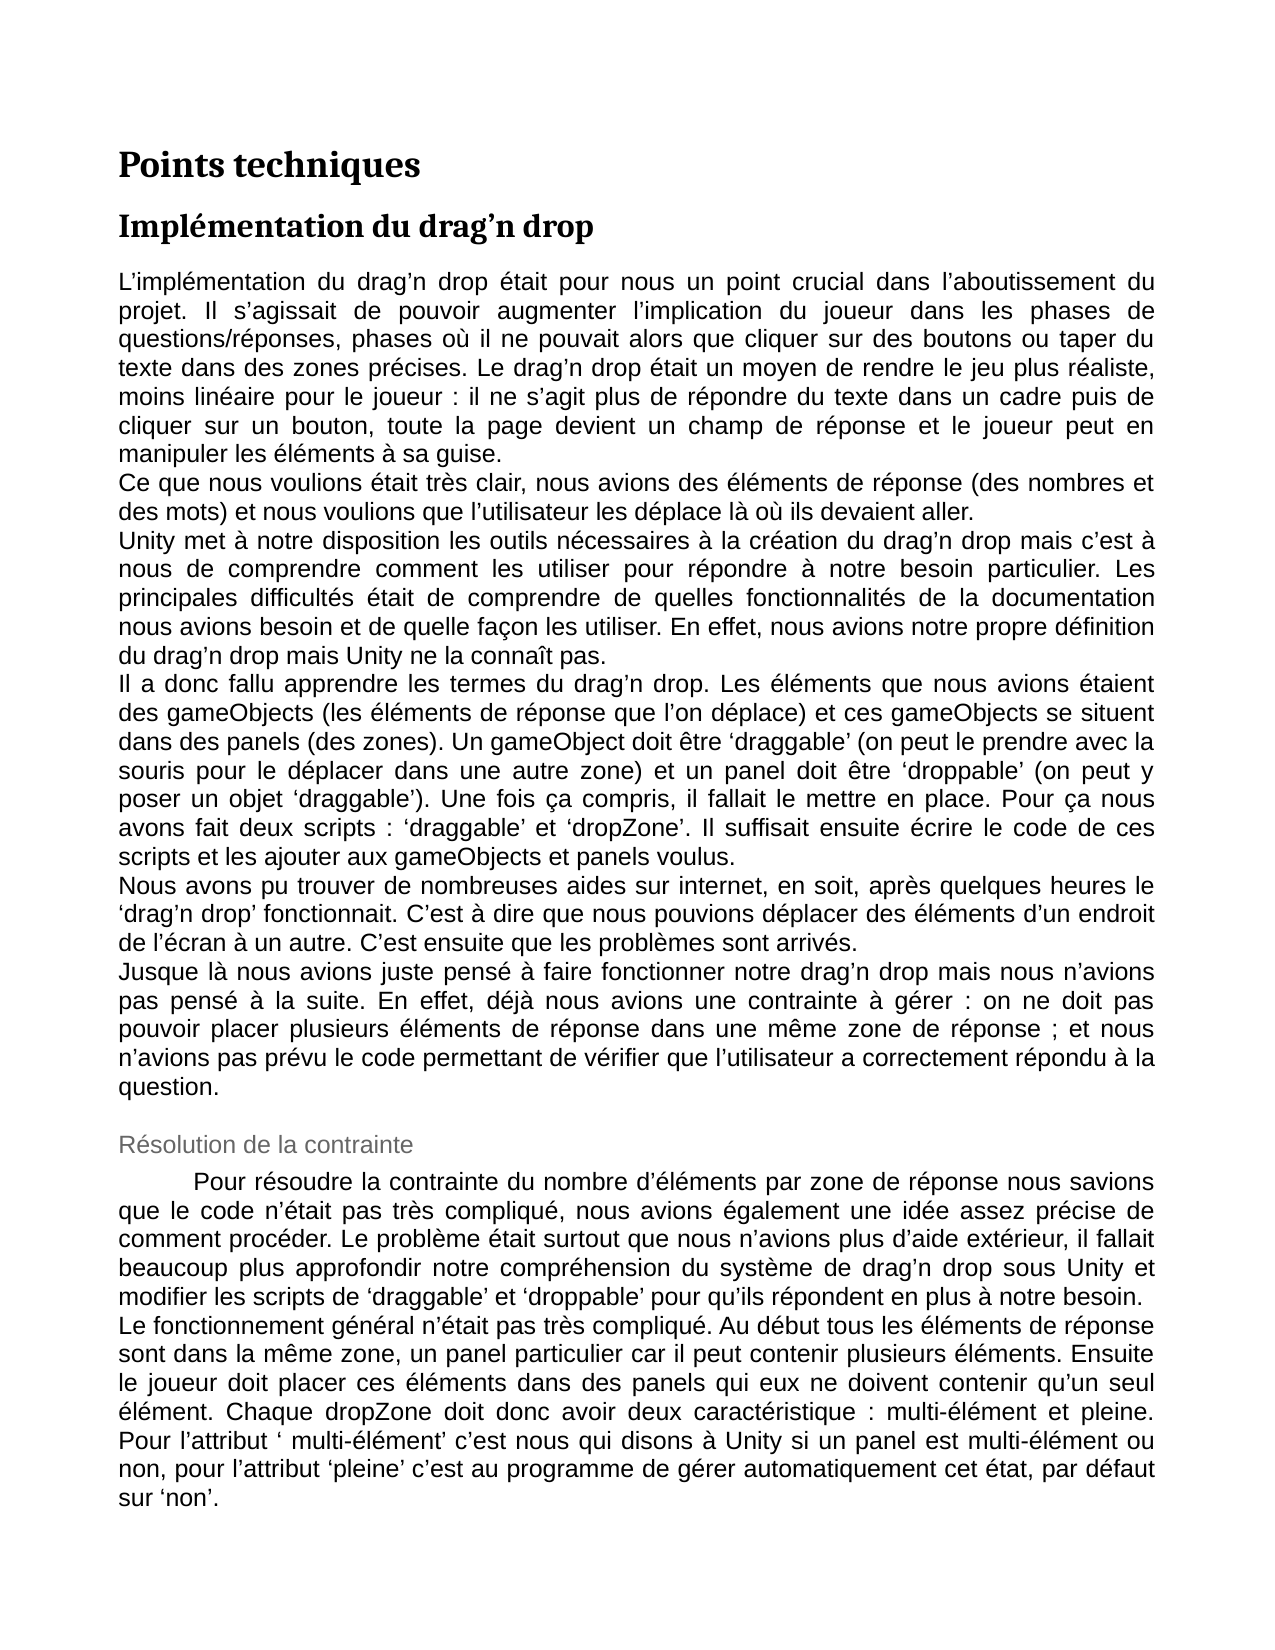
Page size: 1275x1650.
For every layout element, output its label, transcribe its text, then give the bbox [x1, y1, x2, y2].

subtitle Points techniques [118, 143, 1157, 187]
text Nous avons pu trouver de nombreuses aides sur internet, en soit, après quelques heures le ‘drag’n drop’ fonctionnait. C’est à dire que nous pouvions déplacer des éléments d’un endroit de l’écran à un autre. C’est ensuite que les problèmes sont arrivés. [118, 871, 1157, 957]
text Ce que nous voulions était très clair, nous avions des éléments de réponse (des nombres et des mots) et nous voulions que l’utilisateur les déplace là où ils devaient aller. [118, 468, 1157, 526]
text L’implémentation du drag’n drop était pour nous un point crucial dans l’aboutissement du projet. Il s’agissait de pouvoir augmenter l’implication du joueur dans les phases de questions/réponses, phases où il ne pouvait alors que cliquer sur des boutons ou taper du texte dans des zones précises. Le drag’n drop était un moyen de rendre le jeu plus réaliste, moins linéaire pour le joueur : il ne s’agit plus de répondre du texte dans un cadre puis de cliquer sur un bouton, toute la page devient un champ de réponse et le joueur peut en manipuler les éléments à sa guise. [118, 267, 1157, 468]
text Jusque là nous avions juste pensé à faire fonctionner notre drag’n drop mais nous n’avions pas pensé à la suite. En effet, déjà nous avions une contrainte à gérer : on ne doit pas pouvoir placer plusieurs éléments de réponse dans une même zone de réponse ; et nous n’avions pas prévu le code permettant de vérifier que l’utilisateur a correctement répondu à la question. [118, 957, 1157, 1101]
text Pour résoudre la contrainte du nombre d’éléments par zone de réponse nous savions que le code n’était pas très compliqué, nous avions également une idée assez précise de comment procéder. Le problème était surtout que nous n’avions plus d’aide extérieur, il fallait beaucoup plus approfondir notre compréhension du système de drag’n drop sous Unity et modifier les scripts de ‘draggable’ et ‘droppable’ pour qu’ils répondent en plus à notre besoin. [118, 1167, 1157, 1311]
text Le fonctionnement général n’était pas très compliqué. Au début tous les éléments de réponse sont dans la même zone, un panel particulier car il peut contenir plusieurs éléments. Ensuite le joueur doit placer ces éléments dans des panels qui eux ne doivent contenir qu’un seul élément. Chaque dropZone doit donc avoir deux caractéristique : multi-élément et pleine. Pour l’attribut ‘ multi-élément’ c’est nous qui disons à Unity si un panel est multi-élément ou non, pour l’attribut ‘pleine’ c’est au programme de gérer automatiquement cet état, par défaut sur ‘non’. [118, 1311, 1157, 1512]
text Il a donc fallu apprendre les termes du drag’n drop. Les éléments que nous avions étaient des gameObjects (les éléments de réponse que l’on déplace) et ces gameObjects se situent dans des panels (des zones). Un gameObject doit être ‘draggable’ (on peut le prendre avec la souris pour le déplacer dans une autre zone) et un panel doit être ‘droppable’ (on peut y poser un objet ‘draggable’). Une fois ça compris, il fallait le mettre en place. Pour ça nous avons fait deux scripts : ‘draggable’ et ‘dropZone’. Il suffisait ensuite écrire le code de ces scripts et les ajouter aux gameObjects et panels voulus. [118, 669, 1157, 871]
text Unity met à notre disposition les outils nécessaires à la création du drag’n drop mais c’est à nous de comprendre comment les utiliser pour répondre à notre besoin particulier. Les principales difficultés était de comprendre de quelles fonctionnalités de la documentation nous avions besoin et de quelle façon les utiliser. En effet, nous avions notre propre définition du drag’n drop mais Unity ne la connaît pas. [118, 526, 1157, 669]
subtitle Implémentation du drag’n drop [118, 208, 1157, 246]
subtitle Résolution de la contrainte [118, 1130, 1157, 1159]
